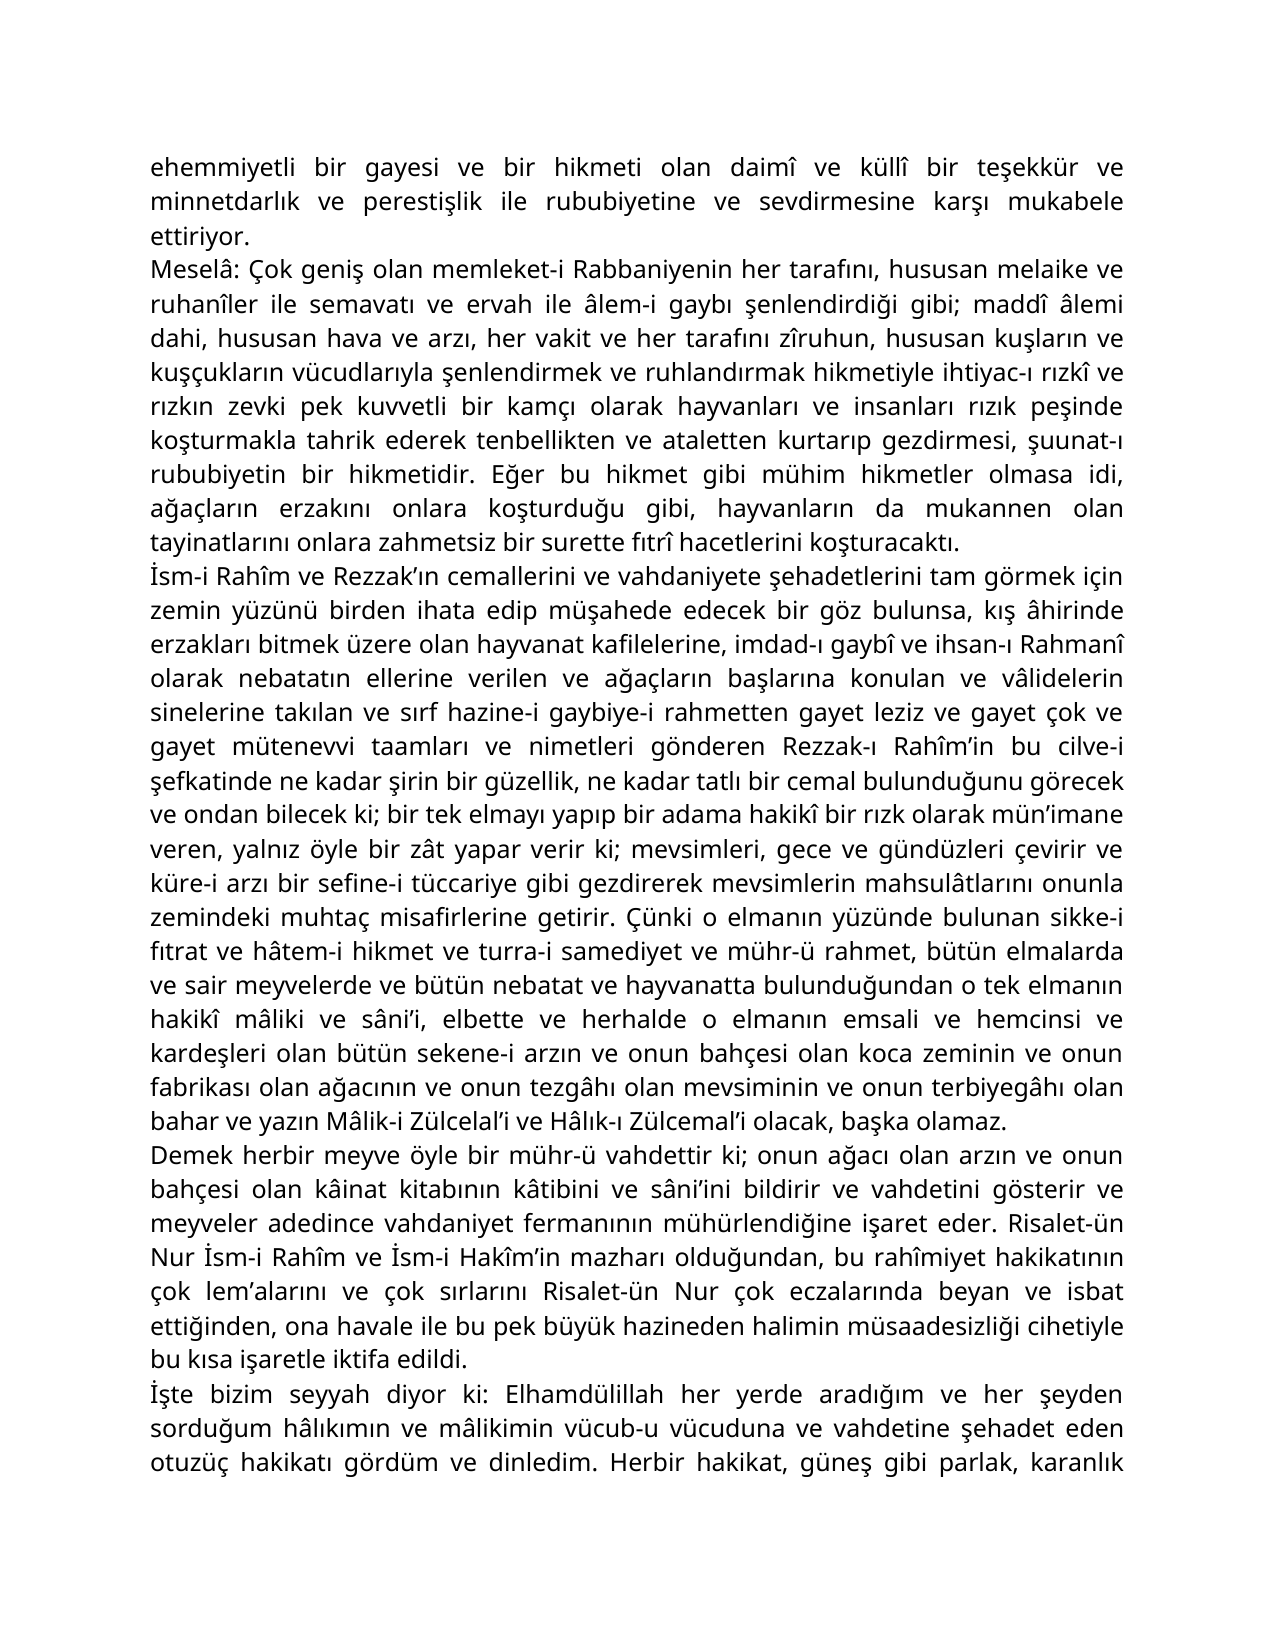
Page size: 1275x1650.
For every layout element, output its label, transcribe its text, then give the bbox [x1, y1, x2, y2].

text ehemmiyetli bir gayesi ve bir hikmeti olan daimî ve küllî bir teşekkür ve minnetdarlık ve perestişlik ile rububiyetine ve sevdirmesine karşı mukabele ettiriyor. [150, 150, 1125, 252]
text İşte bizim seyyah diyor ki: Elhamdülillah her yerde aradığım ve her şeyden sorduğum hâlıkımın ve mâlikimin vücub-u vücuduna ve vahdetine şehadet eden otuzüç hakikatı gördüm ve dinledim. Herbir hakikat, güneş gibi parlak, karanlık bırakmaz; dağ gibi kuvvetli ve sarsılmaz. Ve herbiri tahakkukuyla vücuduna gayet kat’î şehadet eder ve ihatasıyla vahdetine gayet zahir delalet eder. Ve sair erkân-ı imaniyeyi dahi içinde kuvvetli isbat etmekle beraber mecmu’ hakikatların icma’ı ve ittifakı, imanımızı taklidden tahkike ve tahkikten ilmelyakîne ve ilmelyakînden aynelyakîne ve aynelyakînden hakkalyakîne iblağ ediyor. اَلْحَمْدُ لِلّهِ هذَا مِنْ فَضْلِ رَبِّى [150, 1376, 1125, 1478]
text Demek herbir meyve öyle bir mühr-ü vahdettir ki; onun ağacı olan arzın ve onun bahçesi olan kâinat kitabının kâtibini ve sâni’ini bildirir ve vahdetini gösterir ve meyveler adedince vahdaniyet fermanının mühürlendiğine işaret eder. Risalet-ün Nur İsm-i Rahîm ve İsm-i Hakîm’in mazharı olduğundan, bu rahîmiyet hakikatının çok lem’alarını ve çok sırlarını Risalet-ün Nur çok eczalarında beyan ve isbat ettiğinden, ona havale ile bu pek büyük hazineden halimin müsaadesizliği cihetiyle bu kısa işaretle iktifa edildi. [150, 1138, 1125, 1376]
text İsm-i Rahîm ve Rezzak’ın cemallerini ve vahdaniyete şehadetlerini tam görmek için zemin yüzünü birden ihata edip müşahede edecek bir göz bulunsa, kış âhirinde erzakları bitmek üzere olan hayvanat kafilelerine, imdad-ı gaybî ve ihsan-ı Rahmanî olarak nebatatın ellerine verilen ve ağaçların başlarına konulan ve vâlidelerin sinelerine takılan ve sırf hazine-i gaybiye-i rahmetten gayet leziz ve gayet çok ve gayet mütenevvi taamları ve nimetleri gönderen Rezzak-ı Rahîm’in bu cilve-i şefkatinde ne kadar şirin bir güzellik, ne kadar tatlı bir cemal bulunduğunu görecek ve ondan bilecek ki; bir tek elmayı yapıp bir adama hakikî bir rızk olarak mün’imane veren, yalnız öyle bir zât yapar verir ki; mevsimleri, gece ve gündüzleri çevirir ve küre-i arzı bir sefine-i tüccariye gibi gezdirerek mevsimlerin mahsulâtlarını onunla zemindeki muhtaç misafirlerine getirir. Çünki o elmanın yüzünde bulunan sikke-i fıtrat ve hâtem-i hikmet ve turra-i samediyet ve mühr-ü rahmet, bütün elmalarda ve sair meyvelerde ve bütün nebatat ve hayvanatta bulunduğundan o tek elmanın hakikî mâliki ve sâni’i, elbette ve herhalde o elmanın emsali ve hemcinsi ve kardeşleri olan bütün sekene-i arzın ve onun bahçesi olan koca zeminin ve onun fabrikası olan ağacının ve onun tezgâhı olan mevsiminin ve onun terbiyegâhı olan bahar ve yazın Mâlik-i Zülcelal’i ve Hâlık-ı Zülcemal’i olacak, başka olamaz. [150, 559, 1125, 1138]
text Meselâ: Çok geniş olan memleket-i Rabbaniyenin her tarafını, hususan melaike ve ruhanîler ile semavatı ve ervah ile âlem-i gaybı şenlendirdiği gibi; maddî âlemi dahi, hususan hava ve arzı, her vakit ve her tarafını zîruhun, hususan kuşların ve kuşçukların vücudlarıyla şenlendirmek ve ruhlandırmak hikmetiyle ihtiyac-ı rızkî ve rızkın zevki pek kuvvetli bir kamçı olarak hayvanları ve insanları rızık peşinde koşturmakla tahrik ederek tenbellikten ve ataletten kurtarıp gezdirmesi, şuunat-ı rububiyetin bir hikmetidir. Eğer bu hikmet gibi mühim hikmetler olmasa idi, ağaçların erzakını onlara koşturduğu gibi, hayvanların da mukannen olan tayinatlarını onlara zahmetsiz bir surette fıtrî hacetlerini koşturacaktı. [150, 252, 1125, 559]
